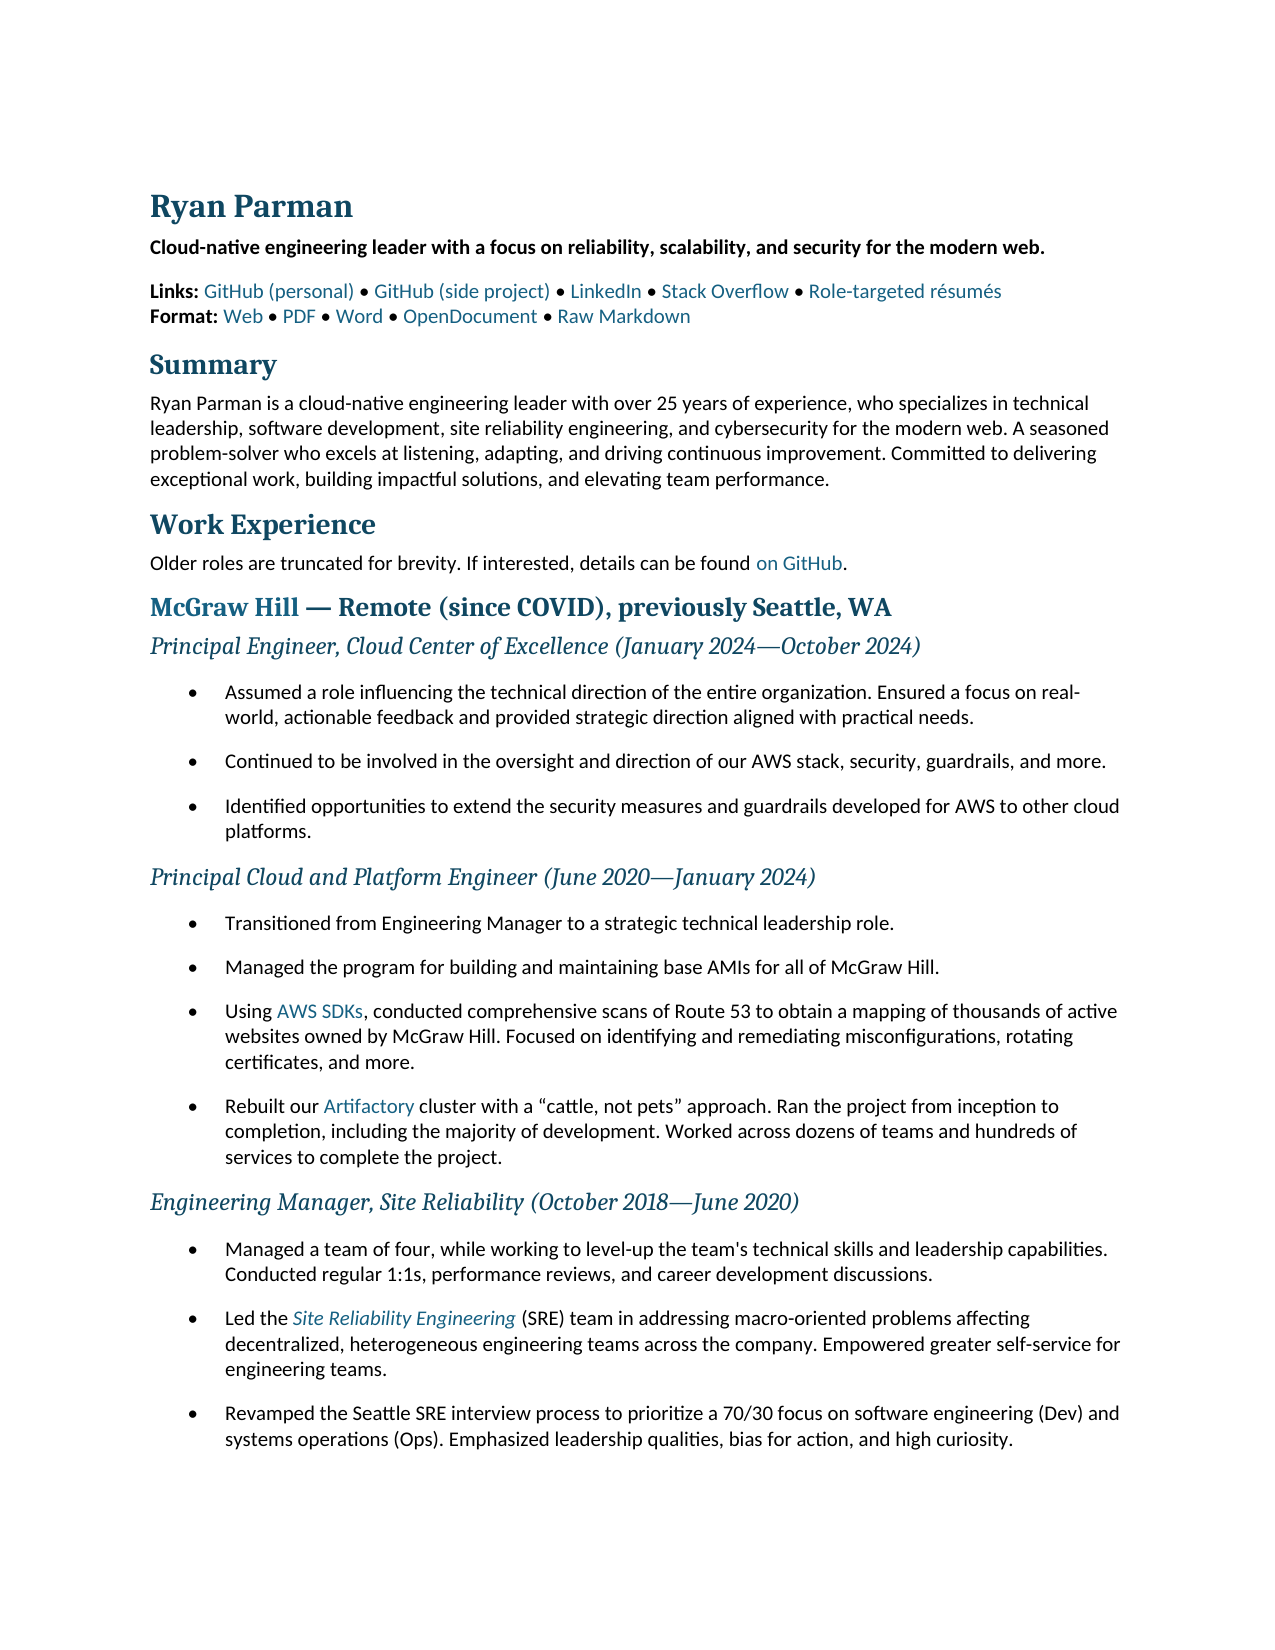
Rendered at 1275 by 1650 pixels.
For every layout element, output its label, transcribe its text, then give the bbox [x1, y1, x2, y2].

list Transitioned from Engineering Manager to a strategic technical leadership role. [187, 910, 1125, 935]
subtitle Summary [150, 348, 1125, 381]
list Led the Site Reliability Engineering (SRE) team in addressing macro-oriented problems affecting decentralized, heterogeneous engineering teams across the company. Empowered greater self-service for engineering teams. [187, 1305, 1125, 1382]
text Ryan Parman is a cloud-native engineering leader with over 25 years of experience, who specializes in technical leadership, software development, site reliability engineering, and cybersecurity for the modern web. A seasoned problem-solver who excels at listening, adapting, and driving continuous improvement. Committed to delivering exceptional work, building impactful solutions, and elevating team performance. [150, 390, 1125, 491]
subtitle Engineering Manager, Site Reliability (October 2018—June 2020) [150, 1188, 1125, 1217]
subtitle Ryan Parman [150, 187, 1125, 226]
subtitle Work Experience [150, 508, 1125, 542]
text Older roles are truncated for brevity. If interested, details can be found on GitHub. [150, 550, 1125, 575]
subtitle McGraw Hill — Remote (since COVID), previously Seattle, WA [150, 592, 1125, 623]
list Revamped the Seattle SRE interview process to prioritize a 70/30 focus on software engineering (Dev) and systems operations (Ops). Emphasized leadership qualities, bias for action, and high curiosity. [187, 1400, 1125, 1451]
list Assumed a role influencing the technical direction of the entire organization. Ensured a focus on real-world, actionable feedback and provided strategic direction aligned with practical needs. [187, 679, 1125, 730]
text Cloud-native engineering leader with a focus on reliability, scalability, and security for the modern web. [150, 234, 1125, 259]
list Managed a team of four, while working to level-up the team's technical skills and leadership capabilities. Conducted regular 1:1s, performance reviews, and career development discussions. [187, 1236, 1125, 1287]
list Using AWS SDKs, conducted comprehensive scans of Route 53 to obtain a mapping of thousands of active websites owned by McGraw Hill. Focused on identifying and remediating misconfigurations, rotating certificates, and more. [187, 998, 1125, 1074]
subtitle Principal Cloud and Platform Engineer (June 2020—January 2024) [150, 862, 1125, 891]
subtitle Principal Engineer, Cloud Center of Excellence (January 2024—October 2024) [150, 632, 1125, 660]
list Managed the program for building and maintaining base AMIs for all of McGraw Hill. [187, 954, 1125, 979]
list Rebuilt our Artifactory cluster with a “cattle, not pets” approach. Ran the project from inception to completion, including the majority of development. Worked across dozens of teams and hundreds of services to complete the project. [187, 1093, 1125, 1169]
text Links: GitHub (personal) • GitHub (side project) • LinkedIn • Stack Overflow • Role-targeted résumés Format: Web • PDF • Word • OpenDocument • Raw Markdown [150, 278, 1125, 329]
list Continued to be involved in the oversight and direction of our AWS stack, security, guardrails, and more. [187, 749, 1125, 774]
list Identified opportunities to extend the security measures and guardrails developed for AWS to other cloud platforms. [187, 793, 1125, 844]
